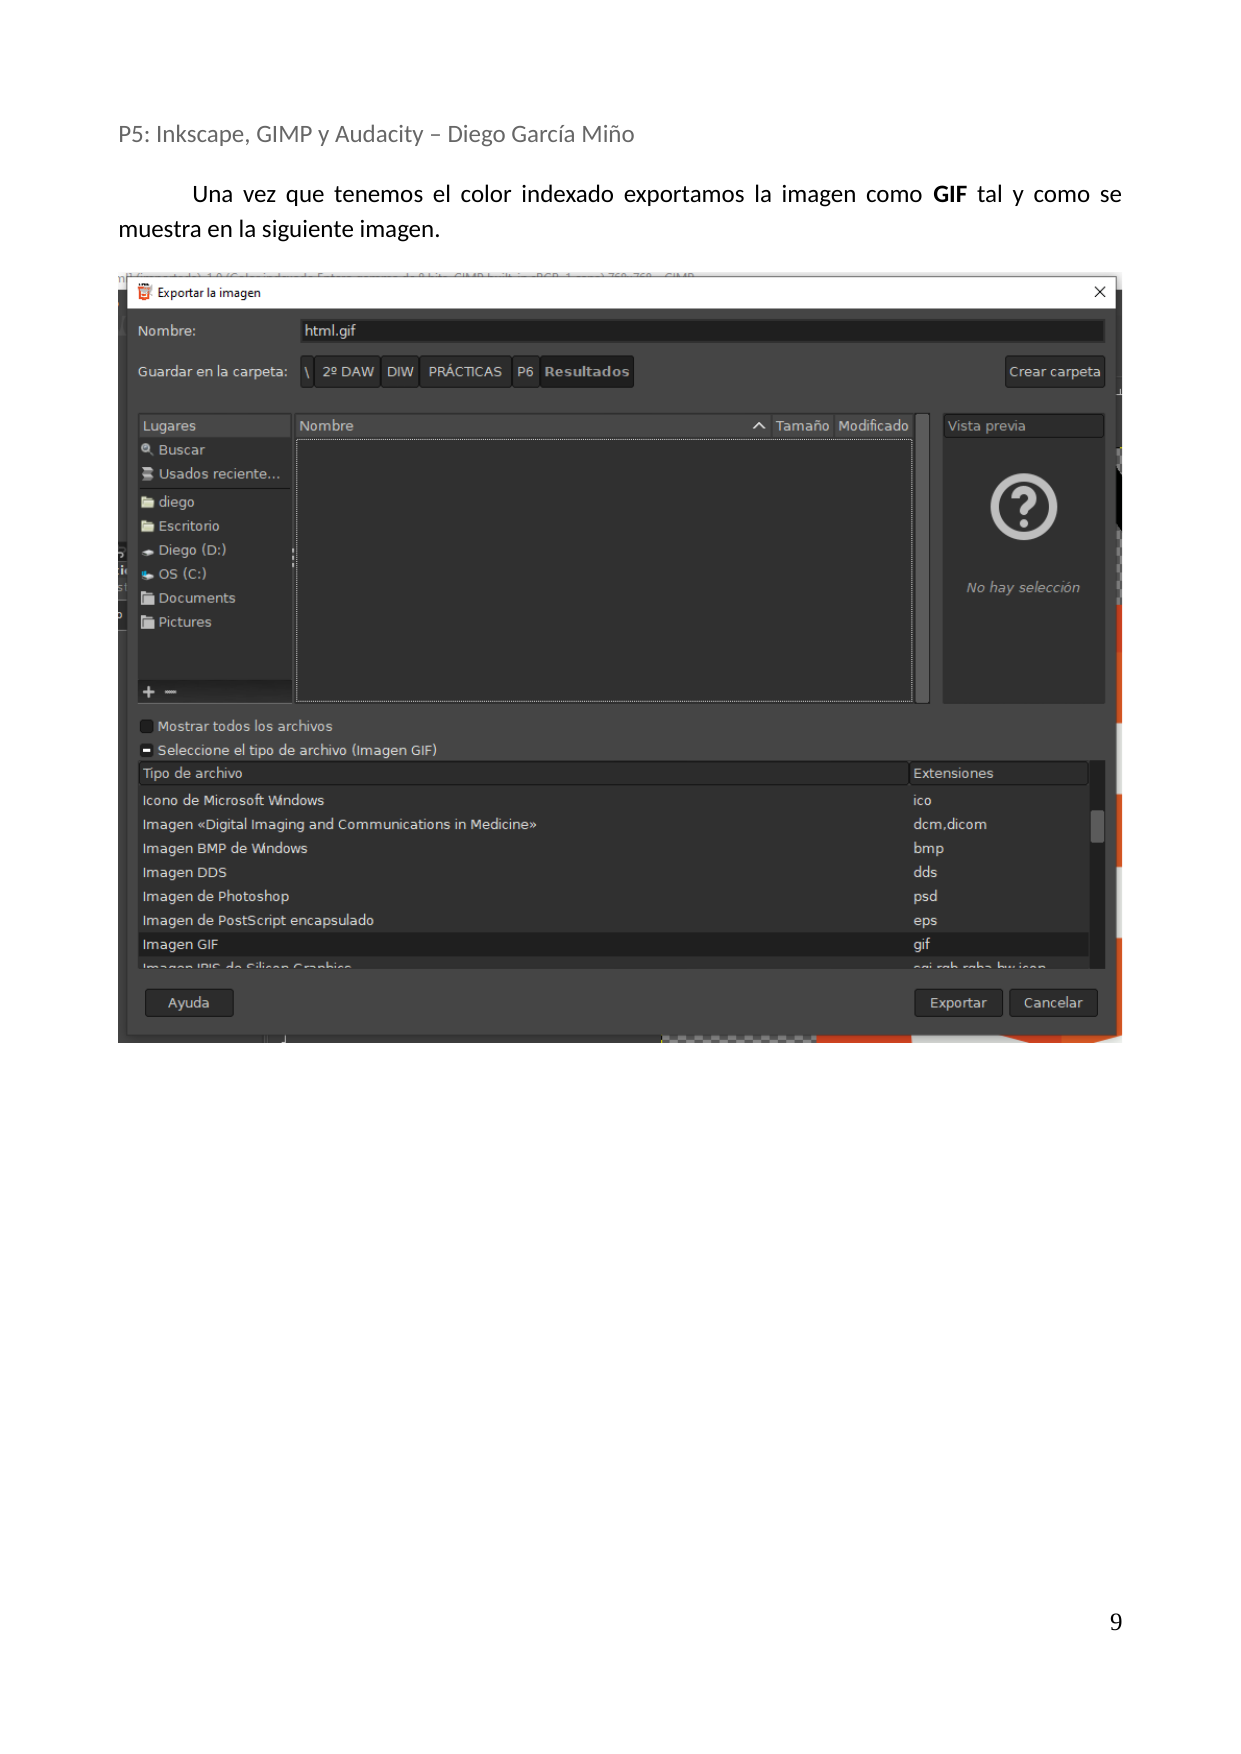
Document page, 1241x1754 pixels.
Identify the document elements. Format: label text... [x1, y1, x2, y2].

text Una vez que tenemos el color indexado exportamos la imagen como GIF tal y como se muestra en la siguiente imagen. [118, 178, 1122, 244]
picture [118, 272, 1123, 1043]
